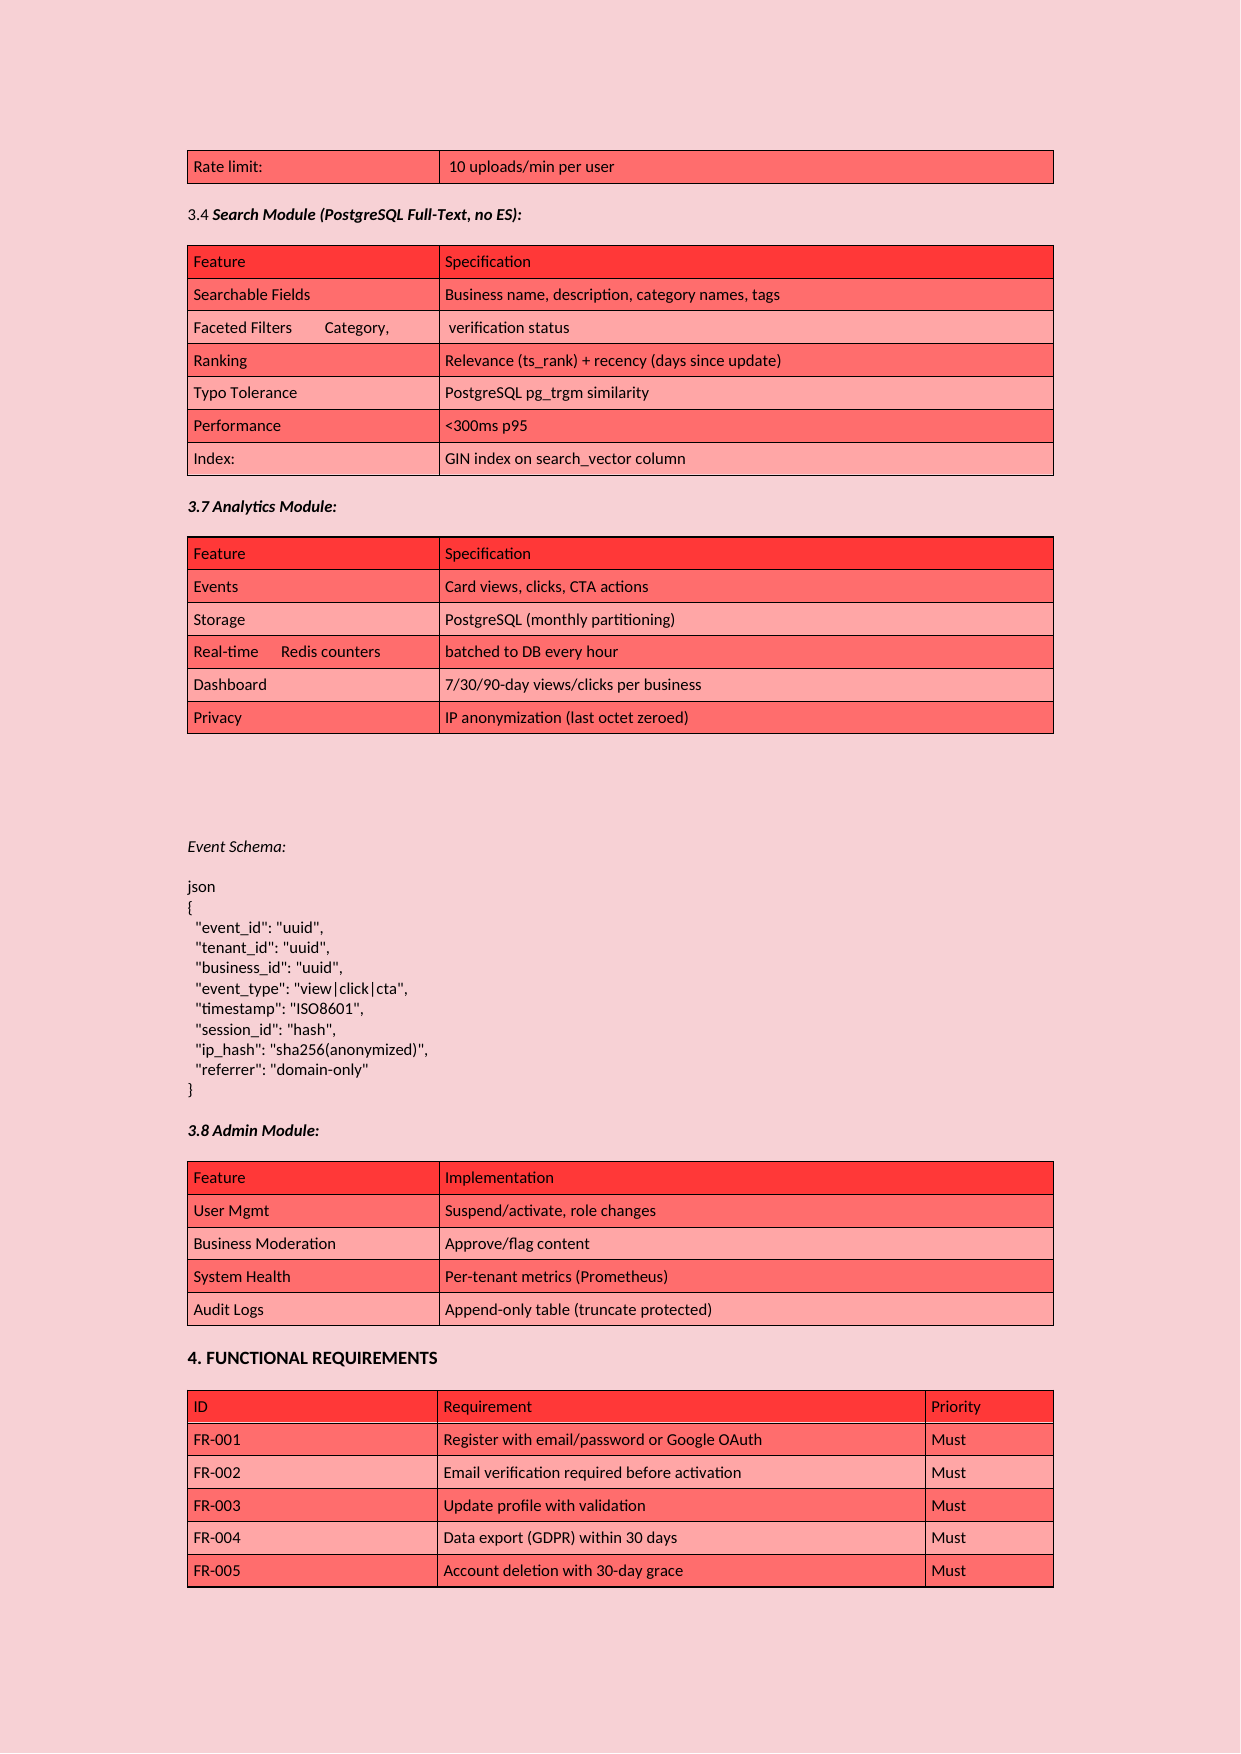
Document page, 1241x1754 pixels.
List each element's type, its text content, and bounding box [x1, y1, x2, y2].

table_header ID [188, 1391, 437, 1422]
table_cell Business name, description, category names, tags [440, 279, 1053, 310]
table_cell Index: [188, 443, 439, 474]
table_cell Suspend/activate, role changes [440, 1195, 1053, 1227]
table_cell Dashboard [188, 669, 439, 701]
table_cell Must [926, 1456, 1053, 1488]
table_cell Append-only table (truncate protected) [440, 1293, 1053, 1325]
table_cell Faceted Filters Category, [188, 311, 439, 343]
table_cell PostgreSQL pg_trgm similarity [440, 377, 1053, 409]
table_cell Audit Logs [188, 1293, 439, 1325]
table_cell Per-tenant metrics (Prometheus) [440, 1260, 1053, 1292]
table_cell Real-time Redis counters [188, 636, 439, 668]
table_cell FR-001 [188, 1424, 437, 1455]
text 3.8 Admin Module: [187, 1120, 1053, 1141]
table_cell FR-005 [188, 1555, 437, 1586]
table_header Priority [926, 1391, 1053, 1422]
text Event Schema: [187, 836, 1053, 856]
table_cell IP anonymization (last octet zeroed) [440, 702, 1053, 733]
table_cell Data export (GDPR) within 30 days [438, 1522, 925, 1554]
text json [187, 877, 1053, 897]
table_header Specification [440, 538, 1053, 569]
table_cell Ranking [188, 344, 439, 376]
table_header Requirement [438, 1391, 925, 1422]
table_cell PostgreSQL (monthly partitioning) [440, 603, 1053, 635]
table_cell User Mgmt [188, 1195, 439, 1227]
table_cell FR-002 [188, 1456, 437, 1488]
text "tenant_id": "uuid", [187, 937, 1053, 958]
table_cell batched to DB every hour [440, 636, 1053, 668]
table_cell Privacy [188, 702, 439, 733]
text "event_id": "uuid", [187, 917, 1053, 937]
table_header Implementation [440, 1162, 1053, 1194]
text "event_type": "view|click|cta", [187, 978, 1053, 998]
table_cell Must [926, 1489, 1053, 1521]
table_cell Register with email/password or Google OAuth [438, 1424, 925, 1455]
table_header Specification [440, 246, 1053, 278]
list FUNCTIONAL REQUIREMENTS [187, 1346, 1053, 1369]
table_cell Business Moderation [188, 1228, 439, 1259]
text "ip_hash": "sha256(anonymized)", [187, 1039, 1053, 1059]
table_cell 10 uploads/min per user [440, 151, 1053, 183]
table_cell Account deletion with 30-day grace [438, 1555, 925, 1586]
text { [187, 897, 1053, 917]
text "session_id": "hash", [187, 1019, 1053, 1039]
text "timestamp": "ISO8601", [187, 998, 1053, 1019]
table_cell Rate limit: [188, 151, 439, 183]
table_header Feature [188, 538, 439, 569]
table_cell Email verification required before activation [438, 1456, 925, 1488]
list Search Module (PostgreSQL Full-Text, no ES): [187, 204, 1053, 224]
table_cell 7/30/90-day views/clicks per business [440, 669, 1053, 701]
table_cell Must [926, 1522, 1053, 1554]
table_cell Performance [188, 410, 439, 442]
table_cell Relevance (ts_rank) + recency (days since update) [440, 344, 1053, 376]
table_cell Must [926, 1555, 1053, 1586]
table_cell System Health [188, 1260, 439, 1292]
table_cell Searchable Fields [188, 279, 439, 310]
table_cell Must [926, 1424, 1053, 1455]
table_cell FR-004 [188, 1522, 437, 1554]
text 3.7 Analytics Module: [187, 496, 1053, 516]
text "referrer": "domain-only" [187, 1059, 1053, 1080]
table_cell <300ms p95 [440, 410, 1053, 442]
table_cell FR-003 [188, 1489, 437, 1521]
table_header Feature [188, 246, 439, 278]
table_header Feature [188, 1162, 439, 1194]
table_cell Update profile with validation [438, 1489, 925, 1521]
table_cell Events [188, 570, 439, 602]
table_cell Card views, clicks, CTA actions [440, 570, 1053, 602]
table_cell Typo Tolerance [188, 377, 439, 409]
table_cell Approve/flag content [440, 1228, 1053, 1259]
table_cell verification status [440, 311, 1053, 343]
table_cell GIN index on search_vector column [440, 443, 1053, 474]
text } [187, 1080, 1053, 1100]
table_cell Storage [188, 603, 439, 635]
text "business_id": "uuid", [187, 958, 1053, 978]
